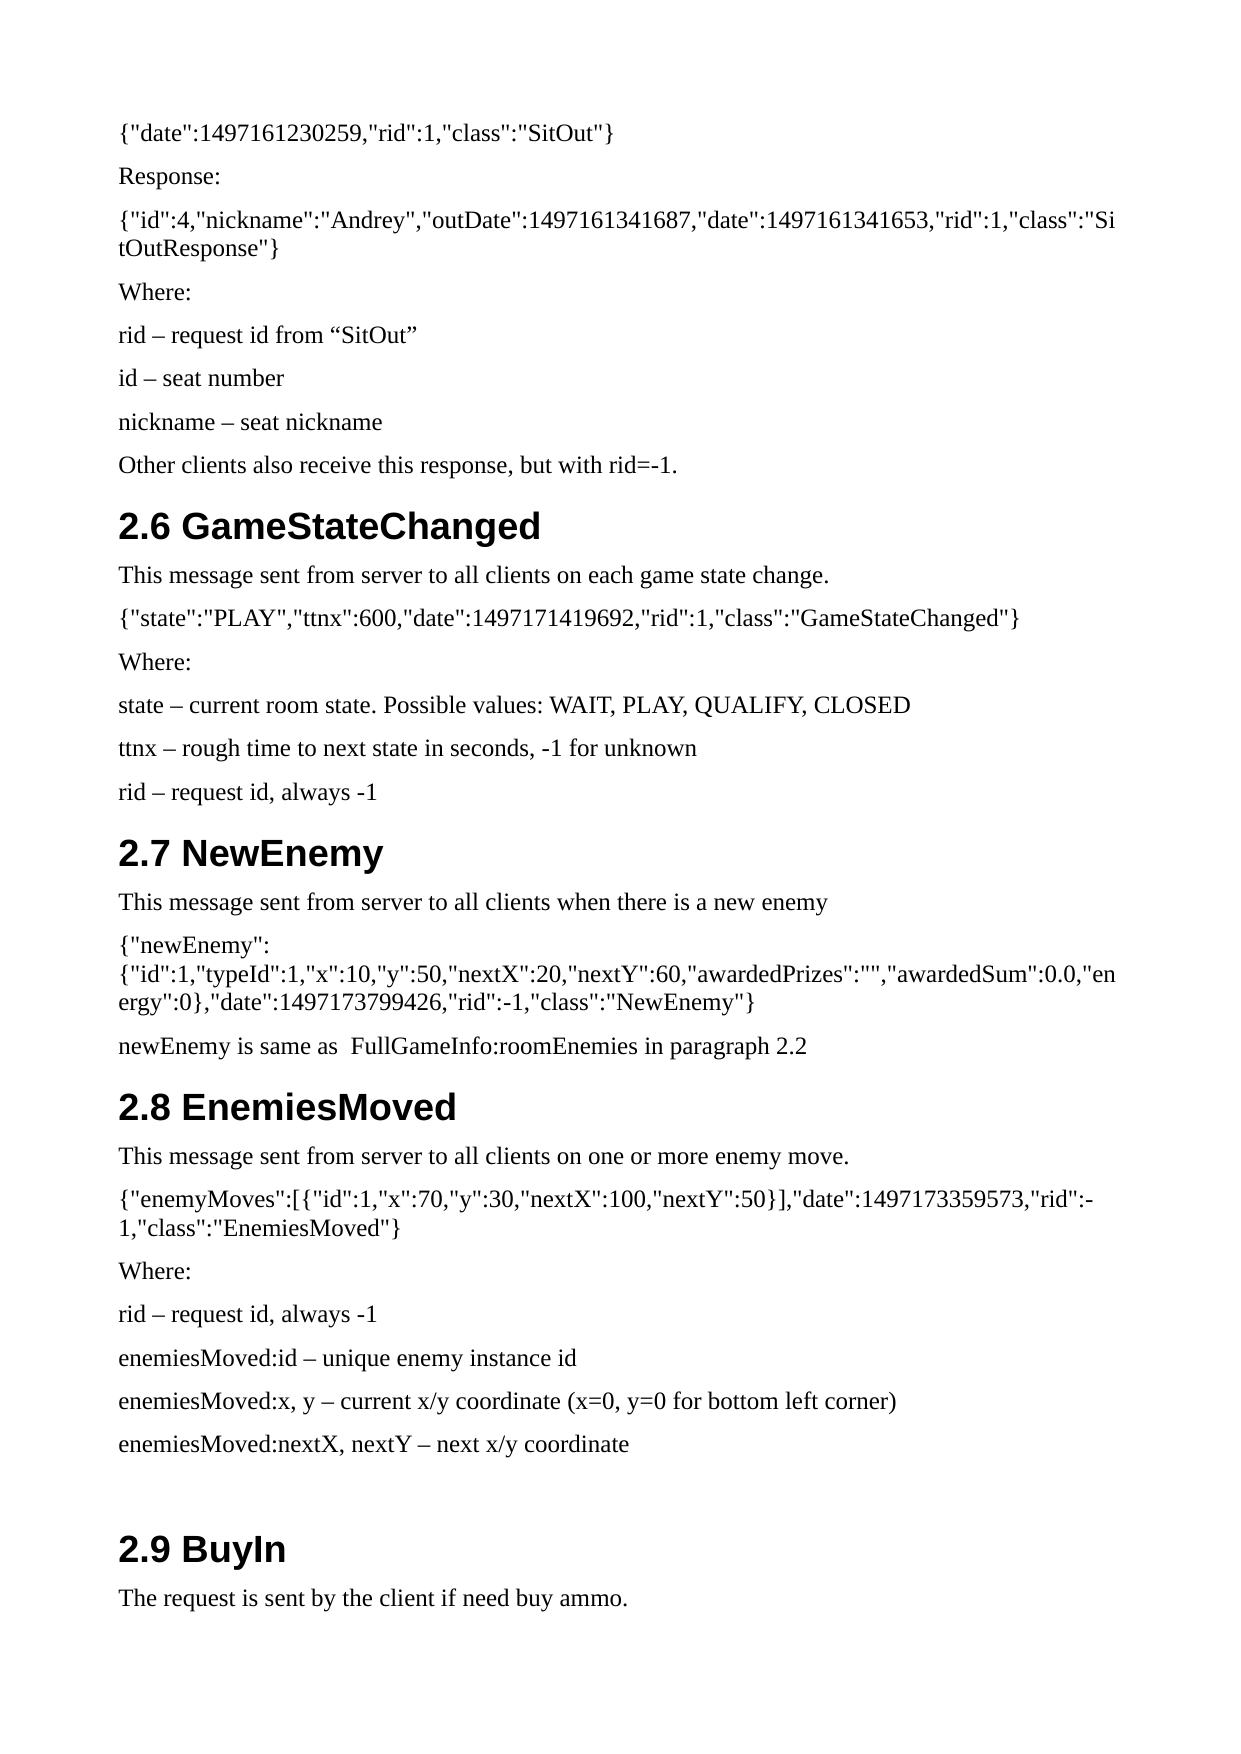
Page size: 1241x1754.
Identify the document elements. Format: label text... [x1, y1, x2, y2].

text nickname – seat nickname [118, 407, 1122, 436]
text Response: [118, 161, 1122, 190]
text {"date":1497161230259,"rid":1,"class":"SitOut"} [118, 118, 1122, 147]
text {"enemyMoves":[{"id":1,"x":70,"y":30,"nextX":100,"nextY":50}],"date":1497173359573,"rid":-1,"class":"EnemiesMoved"} [118, 1184, 1122, 1242]
text Where: [118, 277, 1122, 306]
subtitle 2.7 NewEnemy [118, 831, 1122, 874]
subtitle 2.6 GameStateChanged [118, 504, 1122, 548]
text This message sent from server to all clients on one or more enemy move. [118, 1141, 1122, 1169]
text rid – request id, always -1 [118, 1299, 1122, 1328]
text rid – request id, always -1 [118, 777, 1122, 806]
text enemiesMoved:nextX, nextY – next x/y coordinate [118, 1429, 1122, 1458]
text state – current room state. Possible values: WAIT, PLAY, QUALIFY, CLOSED [118, 690, 1122, 719]
text id – seat number [118, 363, 1122, 392]
text This message sent from server to all clients when there is a new enemy [118, 887, 1122, 915]
text The request is sent by the client if need buy ammo. [118, 1583, 1122, 1611]
subtitle 2.9 BuyIn [118, 1527, 1122, 1570]
text {"state":"PLAY","ttnx":600,"date":1497171419692,"rid":1,"class":"GameStateChanged"} [118, 603, 1122, 632]
text ttnx – rough time to next state in seconds, -1 for unknown [118, 733, 1122, 762]
text This message sent from server to all clients on each game state change. [118, 560, 1122, 589]
text Where: [118, 1256, 1122, 1285]
text {"newEnemy":{"id":1,"typeId":1,"x":10,"y":50,"nextX":20,"nextY":60,"awardedPrizes":"","awardedSum":0.0,"energy":0},"date":1497173799426,"rid":-1,"class":"NewEnemy"} [118, 930, 1122, 1016]
text {"id":4,"nickname":"Andrey","outDate":1497161341687,"date":1497161341653,"rid":1,"class":"SitOutResponse"} [118, 205, 1122, 262]
subtitle 2.8 EnemiesMoved [118, 1084, 1122, 1128]
text enemiesMoved:x, y – current x/y coordinate (x=0, y=0 for bottom left corner) [118, 1386, 1122, 1415]
text enemiesMoved:id – unique enemy instance id [118, 1343, 1122, 1372]
text newEnemy is same as FullGameInfo:roomEnemies in paragraph 2.2 [118, 1031, 1122, 1059]
text Where: [118, 647, 1122, 676]
text rid – request id from “SitOut” [118, 320, 1122, 349]
text Other clients also receive this response, but with rid=-1. [118, 450, 1122, 479]
